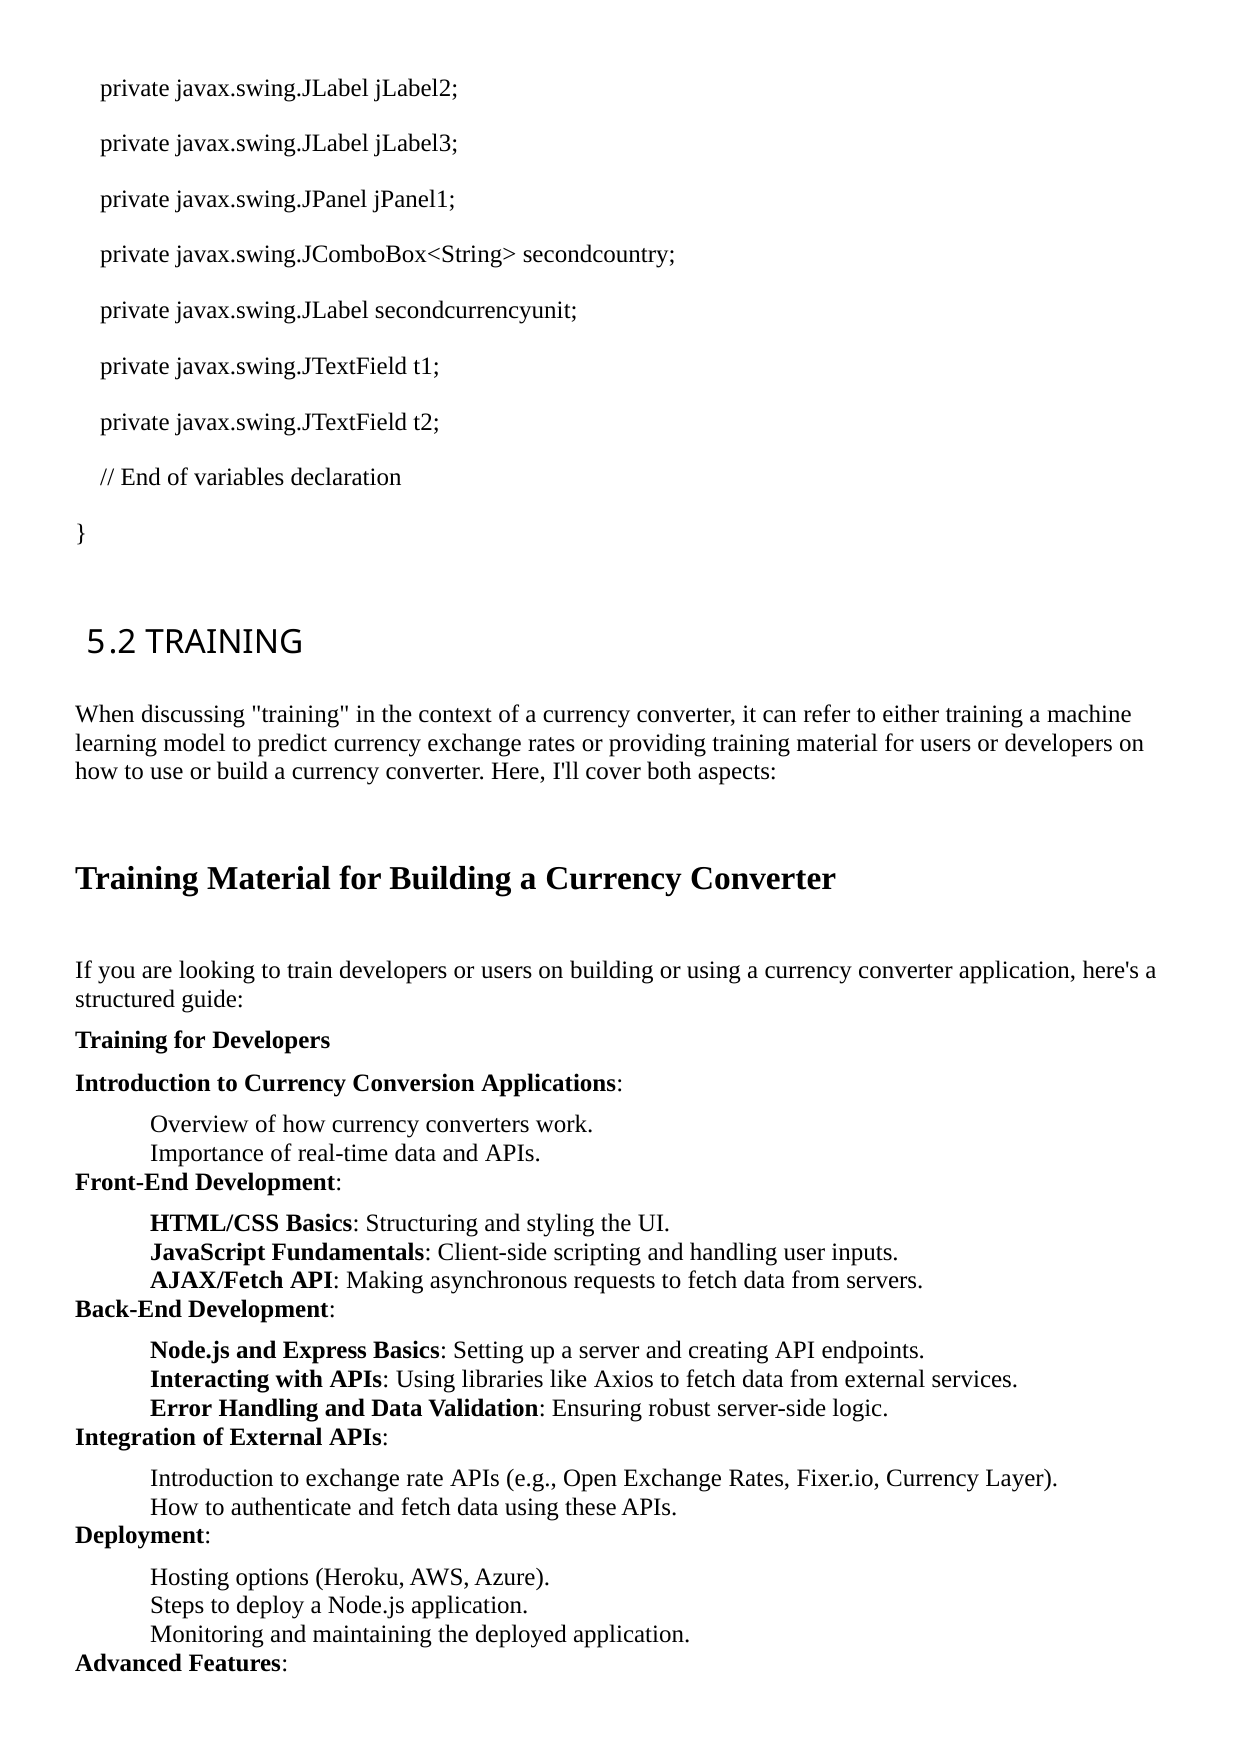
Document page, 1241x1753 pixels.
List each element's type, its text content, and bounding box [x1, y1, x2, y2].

text Introduction to exchange rate APIs (e.g., Open Exchange Rates, Fixer.io, Currency Layer). [150, 1464, 1084, 1492]
text .2 TRAINING [108, 616, 363, 663]
text private javax.swing.JComboBox<String> secondcountry; [100, 241, 700, 268]
text private javax.swing.JTextField t2; [100, 408, 466, 436]
text AJAX/Fetch API: Making asynchronous requests to fetch data from servers. [150, 1267, 948, 1294]
text Back-End Development: [75, 1296, 948, 1323]
text Front-End Development: [75, 1168, 617, 1196]
text When discussing "training" in the context of a currency converter, it can refer to either training a machine [75, 700, 1168, 728]
text Deployment: [75, 1522, 1084, 1549]
text Steps to deploy a Node.js application. [150, 1592, 715, 1619]
text Node.js and Express Basics: Setting up a server and creating API endpoints. [150, 1337, 1042, 1364]
text private javax.swing.JLabel jLabel2; [100, 74, 483, 102]
text private javax.swing.JTextField t1; [100, 352, 700, 380]
text structured guide: [75, 985, 1181, 1013]
text How to authenticate and fetch data using these APIs. [150, 1493, 1084, 1521]
text Overview of how currency converters work. [150, 1111, 617, 1138]
text private javax.swing.JPanel jPanel1; [100, 185, 480, 213]
text HTML/CSS Basics: Structuring and styling the UI. [150, 1209, 948, 1237]
text Importance of real-time data and APIs. [150, 1139, 617, 1167]
text Monitoring and maintaining the deployed application. [150, 1621, 715, 1648]
text private javax.swing.JLabel jLabel3; [100, 129, 483, 157]
text learning model to predict currency exchange rates or providing training material for users or developers on [75, 729, 1168, 757]
text Integration of External APIs: [75, 1423, 1042, 1451]
text JavaScript Fundamentals: Client-side scripting and handling user inputs. [150, 1238, 948, 1266]
text private javax.swing.JLabel secondcurrencyunit; [100, 297, 700, 324]
text Introduction to Currency Conversion Applications: [75, 1069, 649, 1097]
text Advanced Features: [75, 1649, 715, 1677]
text 5 [86, 616, 108, 663]
text Training for Developers [75, 1026, 357, 1054]
text Hosting options (Heroku, AWS, Azure). [150, 1563, 715, 1591]
text Interacting with APIs: Using libraries like Axios to fetch data from external services. [150, 1366, 1042, 1393]
text how to use or build a currency converter. Here, I'll cover both aspects: [75, 758, 1168, 785]
text / [100, 463, 107, 491]
text } [75, 519, 112, 547]
text / End of variables declaration [107, 463, 426, 491]
text If you are looking to train developers or users on building or using a currency converter application, here's a [75, 956, 1181, 984]
text Error Handling and Data Validation: Ensuring robust server-side logic. [150, 1394, 1042, 1422]
text Training Material for Building a Currency Converter [75, 860, 864, 897]
